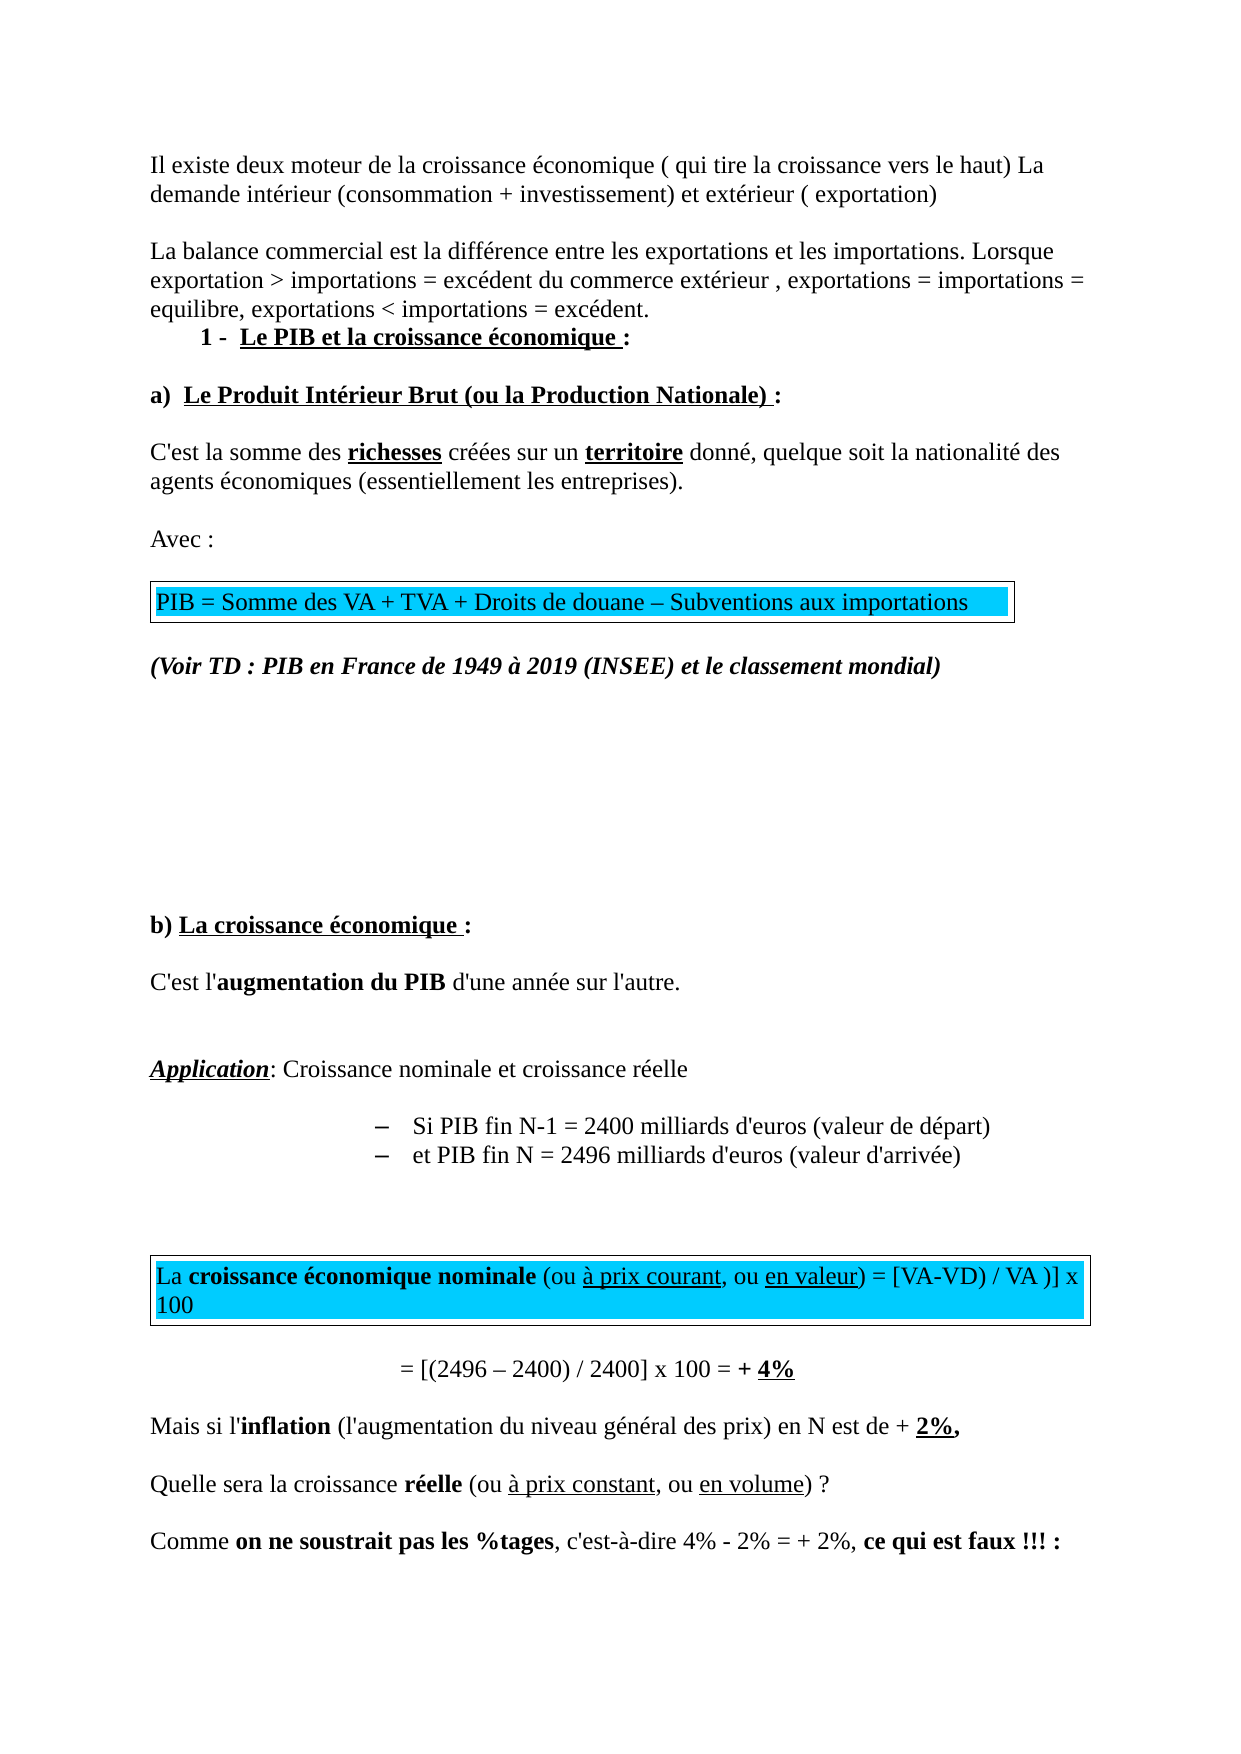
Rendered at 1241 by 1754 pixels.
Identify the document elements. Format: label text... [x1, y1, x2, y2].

text La balance commercial est la différence entre les exportations et les importations. Lorsque exportation > importations = excédent du commerce extérieur , exportations = importations = equilibre, exportations < importations = excédent. [150, 236, 1090, 322]
text C'est la somme des richesses créées sur un territoire donné, quelque soit la nationalité des agents économiques (essentiellement les entreprises). [150, 437, 1090, 495]
text Quelle sera la croissance réelle (ou à prix constant, ou en volume) ? [150, 1469, 1090, 1497]
list et PIB fin N = 2496 milliards d'euros (valeur d'arrivée) [375, 1140, 1090, 1169]
text Comme on ne soustrait pas les %tages, c'est-à-dire 4% - 2% = + 2%, ce qui est faux !!! : [150, 1526, 1090, 1555]
table_header La croissance économique nominale (ou à prix courant, ou en valeur) = [VA-VD) / VA )] x 100 [151, 1256, 1090, 1324]
text C'est l'augmentation du PIB d'une année sur l'autre. [150, 967, 1090, 996]
text = [(2496 – 2400) / 2400] x 100 = + 4% [150, 1354, 1090, 1382]
text Avec : [150, 524, 1090, 552]
text b) La croissance économique : [150, 910, 1090, 939]
table_header PIB = Somme des VA + TVA + Droits de douane – Subventions aux importations [151, 582, 1014, 622]
text Mais si l'inflation (l'augmentation du niveau général des prix) en N est de + 2%, [150, 1411, 1090, 1440]
text Il existe deux moteur de la croissance économique ( qui tire la croissance vers le haut) La demande intérieur (consommation + investissement) et extérieur ( exportation) [150, 150, 1090, 207]
text 1 - Le PIB et la croissance économique : [150, 322, 1090, 351]
list Si PIB fin N-1 = 2400 milliards d'euros (valeur de départ) [375, 1111, 1090, 1140]
text a) Le Produit Intérieur Brut (ou la Production Nationale) : [150, 380, 1090, 409]
text Application: Croissance nominale et croissance réelle [150, 1054, 1090, 1082]
text (Voir TD : PIB en France de 1949 à 2019 (INSEE) et le classement mondial) [150, 651, 1090, 680]
